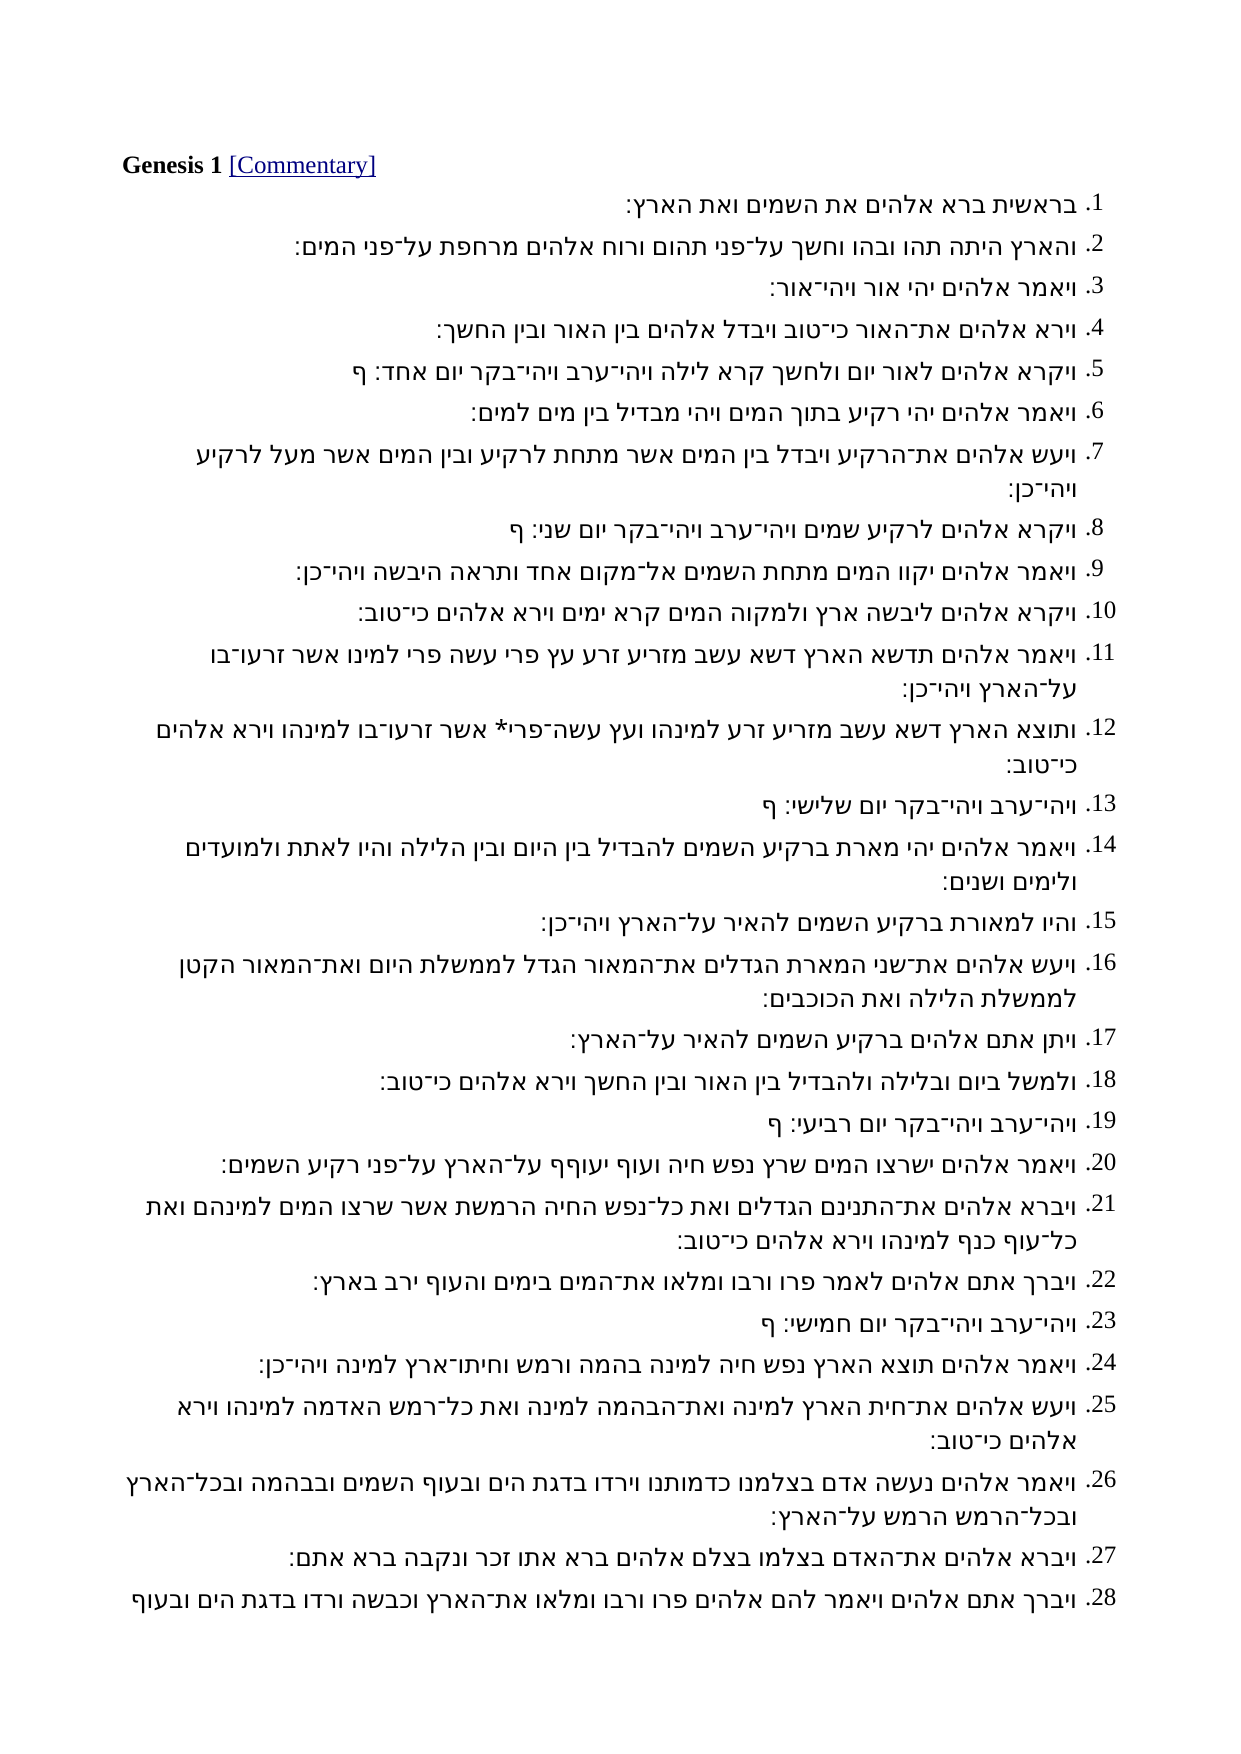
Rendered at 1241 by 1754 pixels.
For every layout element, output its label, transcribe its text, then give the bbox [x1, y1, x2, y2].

table_cell .22 [1081, 1260, 1122, 1302]
table_cell ויאמר אלהים תדשא הארץ דשא עשב מזריע זרע עץ פרי עשה פרי למינו אשר זרעו־בו על־הארץ ויהי־כן׃ [118, 633, 1081, 708]
table_cell ויהי־ערב ויהי־בקר יום שלישי׃ ף [118, 784, 1081, 826]
table_cell .18 [1081, 1060, 1122, 1102]
table_cell .11 [1081, 633, 1122, 708]
table_cell וירא אלהים את־האור כי־טוב ויבדל אלהים בין האור ובין החשך׃ [118, 308, 1081, 349]
table_cell ויאמר אלהים יהי מארת ברקיע השמים להבדיל בין היום ובין הלילה והיו לאתת ולמועדים ולימים ושנים׃ [118, 826, 1081, 901]
table_cell .28 [1081, 1578, 1122, 1619]
table_cell .10 [1081, 591, 1122, 633]
table_cell ולמשל ביום ובלילה ולהבדיל בין האור ובין החשך וירא אלהים כי־טוב׃ [118, 1060, 1081, 1102]
table_cell והיו למאורת ברקיע השמים להאיר על־הארץ ויהי־כן׃ [118, 901, 1081, 943]
table_cell .25 [1081, 1385, 1122, 1461]
table_cell .7 [1081, 433, 1122, 508]
table_cell ויהי־ערב ויהי־בקר יום חמישי׃ ף [118, 1302, 1081, 1343]
table_cell .15 [1081, 901, 1122, 943]
table_cell ויאמר אלהים יקוו המים מתחת השמים אל־מקום אחד ותראה היבשה ויהי־כן׃ [118, 550, 1081, 591]
table_cell .17 [1081, 1019, 1122, 1060]
table_cell .16 [1081, 943, 1122, 1018]
table_cell ויברך אתם אלהים ויאמר להם אלהים פרו ורבו ומלאו את־הארץ וכבשה ורדו בדגת הים ובעוף [118, 1578, 1081, 1619]
table_cell ויאמר אלהים יהי רקיע בתוך המים ויהי מבדיל בין מים למים׃ [118, 391, 1081, 432]
table_cell ויתן אתם אלהים ברקיע השמים להאיר על־הארץ׃ [118, 1019, 1081, 1060]
table_cell .24 [1081, 1344, 1122, 1385]
table_cell .14 [1081, 826, 1122, 901]
table_cell .27 [1081, 1536, 1122, 1578]
table_cell ויקרא אלהים לאור יום ולחשך קרא לילה ויהי־ערב ויהי־בקר יום אחד׃ ף [118, 349, 1081, 391]
table_cell .21 [1081, 1185, 1122, 1260]
table_cell בראשית ברא אלהים את השמים ואת הארץ׃ [118, 183, 1081, 225]
table_cell ויאמר אלהים תוצא הארץ נפש חיה למינה בהמה ורמש וחיתו־ארץ למינה ויהי־כן׃ [118, 1344, 1081, 1385]
table_cell .1 [1081, 183, 1122, 225]
table_cell .13 [1081, 784, 1122, 826]
table_cell ויקרא אלהים ליבשה ארץ ולמקוה המים קרא ימים וירא אלהים כי־טוב׃ [118, 591, 1081, 633]
table_cell ויעש אלהים את־חית הארץ למינה ואת־הבהמה למינה ואת כל־רמש האדמה למינהו וירא אלהים כי־טוב׃ [118, 1385, 1081, 1461]
table_cell .23 [1081, 1302, 1122, 1343]
table_cell .5 [1081, 349, 1122, 391]
table_header Genesis 1 [Commentary] [118, 147, 1081, 183]
table_cell .12 [1081, 709, 1122, 784]
table_cell ויקרא אלהים לרקיע שמים ויהי־ערב ויהי־בקר יום שני׃ ף [118, 508, 1081, 550]
table_cell .19 [1081, 1102, 1122, 1143]
table_cell ויברא אלהים את־התנינם הגדלים ואת כל־נפש החיה הרמשת אשר שרצו המים למינהם ואת כל־עוף כנף למינהו וירא אלהים כי־טוב׃ [118, 1185, 1081, 1260]
table_cell .9 [1081, 550, 1122, 591]
table_cell ויברא אלהים את־האדם בצלמו בצלם אלהים ברא אתו זכר ונקבה ברא אתם׃ [118, 1536, 1081, 1578]
table_cell והארץ היתה תהו ובהו וחשך על־פני תהום ורוח אלהים מרחפת על־פני המים׃ [118, 225, 1081, 266]
table_cell .26 [1081, 1461, 1122, 1536]
table_cell .2 [1081, 225, 1122, 266]
table_cell ותוצא הארץ דשא עשב מזריע זרע למינהו ועץ עשה־פרי* אשר זרעו־בו למינהו וירא אלהים כי־טוב׃ [118, 709, 1081, 784]
table_cell .8 [1081, 508, 1122, 550]
table_cell ויאמר אלהים נעשה אדם בצלמנו כדמותנו וירדו בדגת הים ובעוף השמים ובבהמה ובכל־הארץ ובכל־הרמש הרמש על־הארץ׃ [118, 1461, 1081, 1536]
table_cell ויעש אלהים את־שני המארת הגדלים את־המאור הגדל לממשלת היום ואת־המאור הקטן לממשלת הלילה ואת הכוכבים׃ [118, 943, 1081, 1018]
table_cell ויברך אתם אלהים לאמר פרו ורבו ומלאו את־המים בימים והעוף ירב בארץ׃ [118, 1260, 1081, 1302]
table_cell .3 [1081, 266, 1122, 308]
table_cell .20 [1081, 1143, 1122, 1185]
table_cell ויאמר אלהים ישרצו המים שרץ נפש חיה ועוף יעוףף על־הארץ על־פני רקיע השמים׃ [118, 1143, 1081, 1185]
table_cell .6 [1081, 391, 1122, 432]
table_cell ויאמר אלהים יהי אור ויהי־אור׃ [118, 266, 1081, 308]
table_header [1081, 147, 1122, 183]
table_cell .4 [1081, 308, 1122, 349]
table_cell ויעש אלהים את־הרקיע ויבדל בין המים אשר מתחת לרקיע ובין המים אשר מעל לרקיע ויהי־כן׃ [118, 433, 1081, 508]
table_cell ויהי־ערב ויהי־בקר יום רביעי׃ ף [118, 1102, 1081, 1143]
